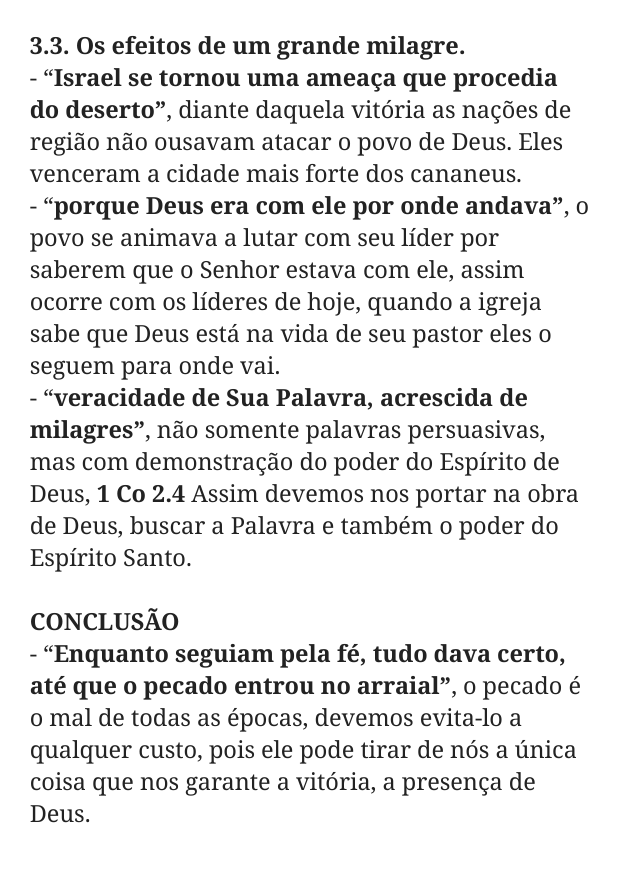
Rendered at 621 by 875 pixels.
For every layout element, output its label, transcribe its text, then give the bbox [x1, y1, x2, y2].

text CONCLUSÃO [29, 605, 591, 637]
text - “Israel se tornou uma ameaça que procedia do deserto”, diante daquela vitória as nações de região não ousavam atacar o povo de Deus. Eles venceram a cidade mais forte dos cananeus. [29, 61, 591, 189]
text - “veracidade de Sua Palavra, acrescida de milagres”, não somente palavras persuasivas, mas com demonstração do poder do Espírito de Deus, 1 Co 2.4 Assim devemos nos portar na obra de Deus, buscar a Palavra e também o poder do Espírito Santo. [29, 381, 591, 573]
text - “porque Deus era com ele por onde andava”, o povo se animava a lutar com seu líder por saberem que o Senhor estava com ele, assim ocorre com os líderes de hoje, quando a igreja sabe que Deus está na vida de seu pastor eles o seguem para onde vai. [29, 189, 591, 381]
text 3.3. Os efeitos de um grande milagre. [29, 29, 591, 61]
text - “Enquanto seguiam pela fé, tudo dava certo, até que o pecado entrou no arraial”, o pecado é o mal de todas as épocas, devemos evita-lo a qualquer custo, pois ele pode tirar de nós a única coisa que nos garante a vitória, a presença de Deus. [29, 637, 591, 829]
